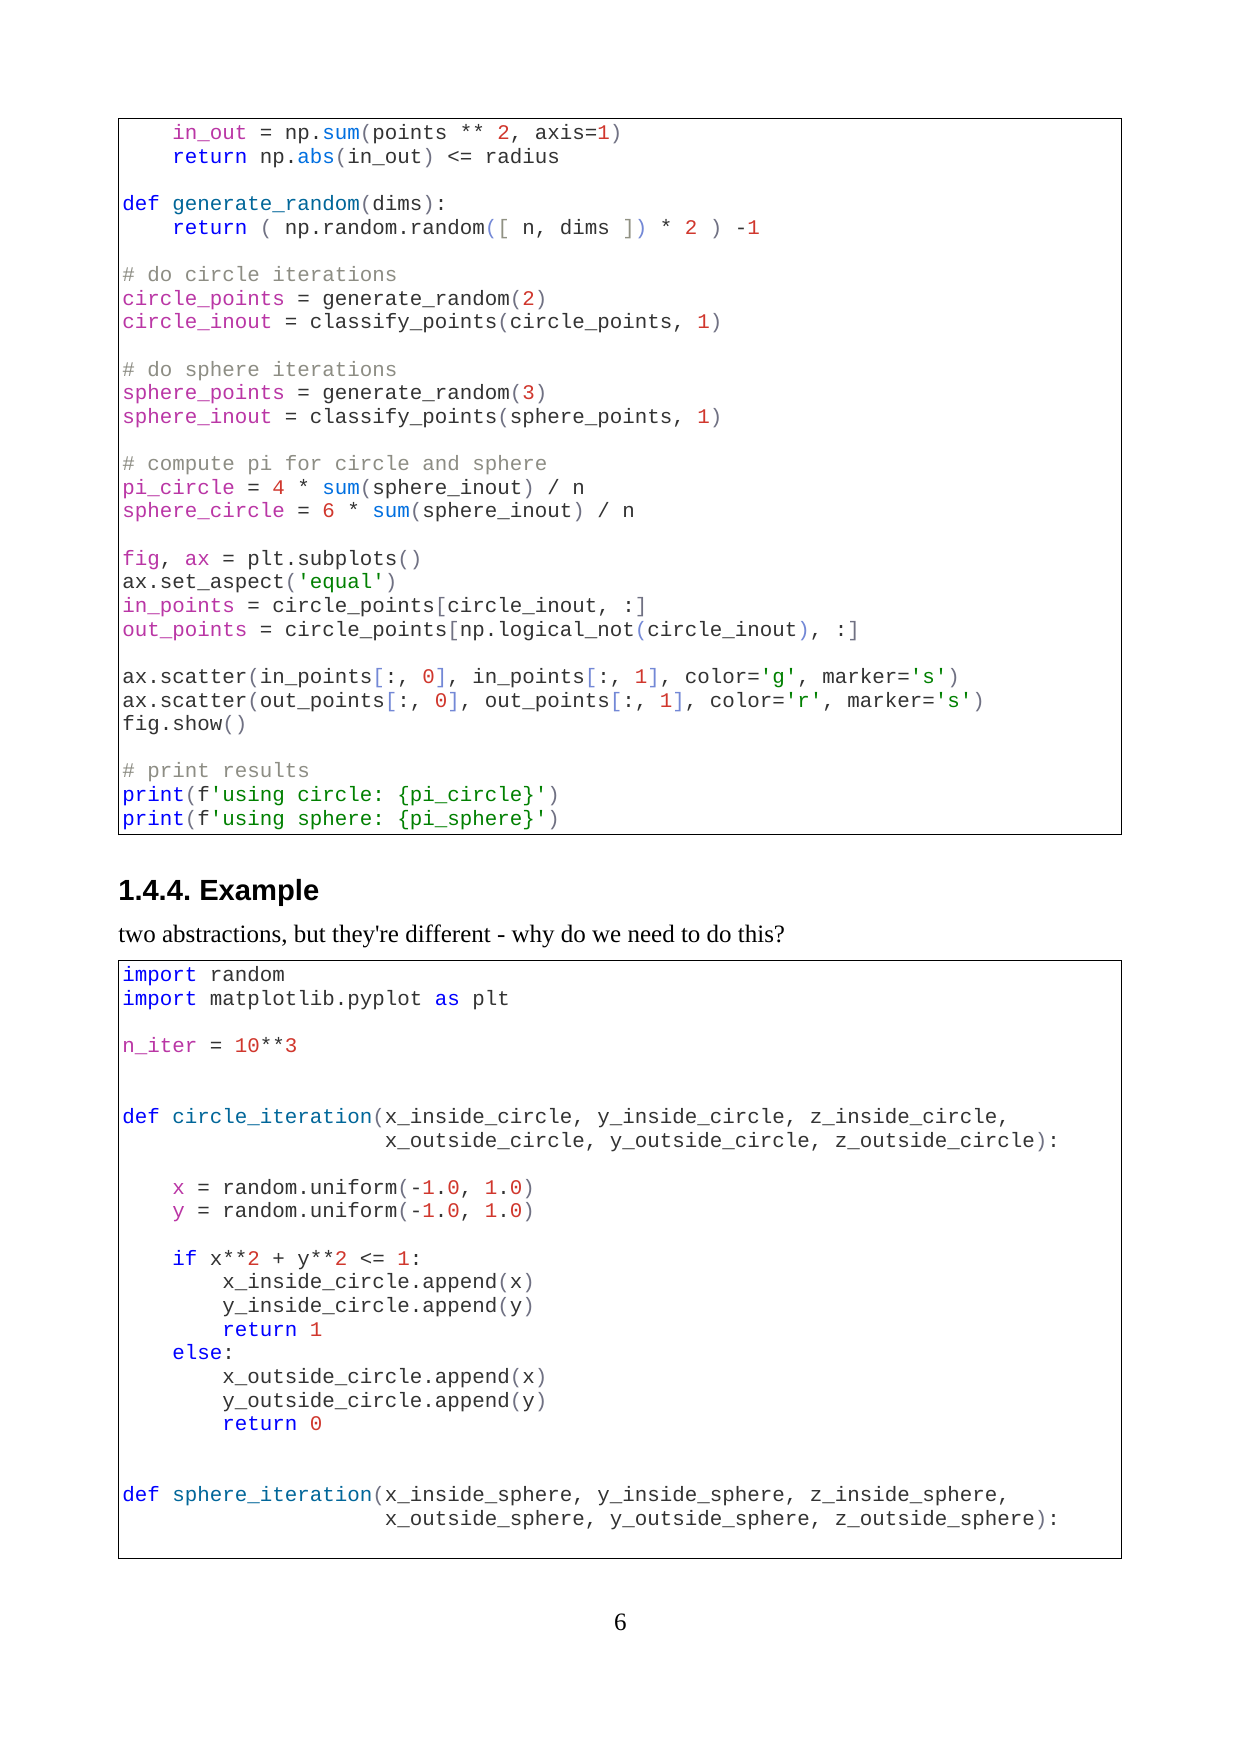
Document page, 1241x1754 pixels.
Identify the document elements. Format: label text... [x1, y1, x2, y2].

text n_iter = 10**3 [119, 1031, 1121, 1055]
text def circle_iteration(x_inside_circle, y_inside_circle, z_inside_circle, [119, 1102, 1121, 1126]
text sphere_inout = classify_points(sphere_points, 1) [119, 402, 1121, 426]
text x_outside_circle, y_outside_circle, z_outside_circle): [119, 1126, 1121, 1149]
text # compute pi for circle and sphere [119, 449, 1121, 473]
text print(f'using circle: {pi_circle}') [119, 780, 1121, 804]
text fig, ax = plt.subplots() [119, 544, 1121, 567]
text print(f'using sphere: {pi_sphere}') [119, 804, 1121, 834]
text ax.scatter(out_points[:, 0], out_points[:, 1], color='r', marker='s') [119, 686, 1121, 709]
text import matplotlib.pyplot as plt [119, 984, 1121, 1007]
text return np.abs(in_out) <= radius [119, 142, 1121, 165]
text x_outside_circle.append(x) [119, 1362, 1121, 1386]
text in_out = np.sum(points ** 2, axis=1) [119, 119, 1121, 142]
text sphere_circle = 6 * sum(sphere_inout) / n [119, 496, 1121, 520]
text x_inside_circle.append(x) [119, 1267, 1121, 1291]
text circle_points = generate_random(2) [119, 284, 1121, 307]
text if x**2 + y**2 <= 1: [119, 1244, 1121, 1267]
text # do circle iterations [119, 260, 1121, 284]
text out_points = circle_points[np.logical_not(circle_inout), :] [119, 615, 1121, 638]
text def sphere_iteration(x_inside_sphere, y_inside_sphere, z_inside_sphere, [119, 1480, 1121, 1504]
text in_points = circle_points[circle_inout, :] [119, 591, 1121, 615]
text # print results [119, 757, 1121, 780]
text y_outside_circle.append(y) [119, 1386, 1121, 1409]
text import random [119, 961, 1121, 984]
text sphere_points = generate_random(3) [119, 378, 1121, 402]
text return ( np.random.random([ n, dims ]) * 2 ) -1 [119, 213, 1121, 236]
text circle_inout = classify_points(circle_points, 1) [119, 307, 1121, 331]
text fig.show() [119, 709, 1121, 733]
text y = random.uniform(-1.0, 1.0) [119, 1197, 1121, 1220]
text y_inside_circle.append(y) [119, 1291, 1121, 1315]
text pi_circle = 4 * sum(sphere_inout) / n [119, 473, 1121, 496]
text x = random.uniform(-1.0, 1.0) [119, 1173, 1121, 1197]
text return 1 [119, 1315, 1121, 1338]
text ax.scatter(in_points[:, 0], in_points[:, 1], color='g', marker='s') [119, 662, 1121, 686]
text def generate_random(dims): [119, 189, 1121, 213]
text ax.set_aspect('equal') [119, 567, 1121, 591]
text x_outside_sphere, y_outside_sphere, z_outside_sphere): [119, 1504, 1121, 1528]
text return 0 [119, 1409, 1121, 1433]
text else: [119, 1338, 1121, 1362]
text # do sphere iterations [119, 354, 1121, 378]
subtitle Example [118, 873, 1122, 906]
text two abstractions, but they're different - why do we need to do this? [118, 919, 1122, 948]
